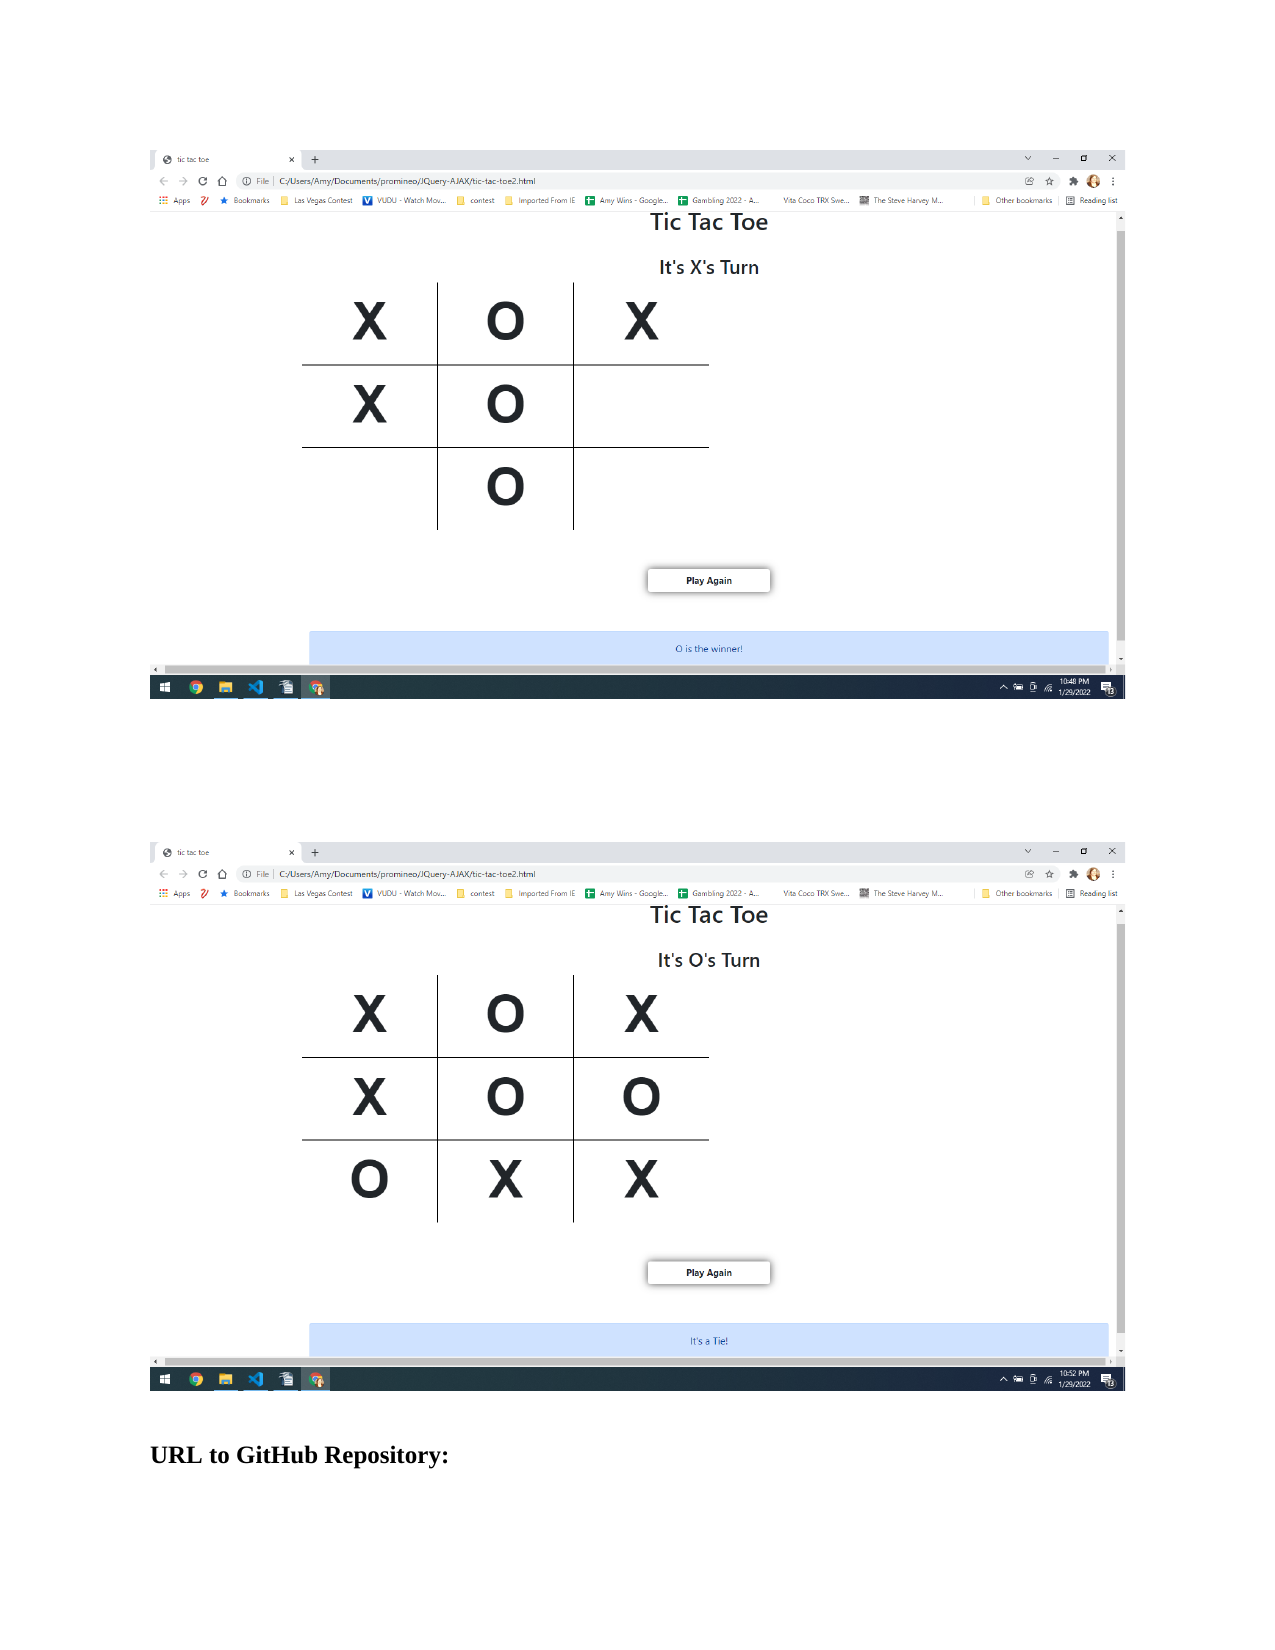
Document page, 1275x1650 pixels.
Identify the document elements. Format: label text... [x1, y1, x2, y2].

text URL to GitHub Repository: [150, 1440, 1125, 1469]
picture [150, 150, 1125, 699]
picture [150, 842, 1125, 1391]
